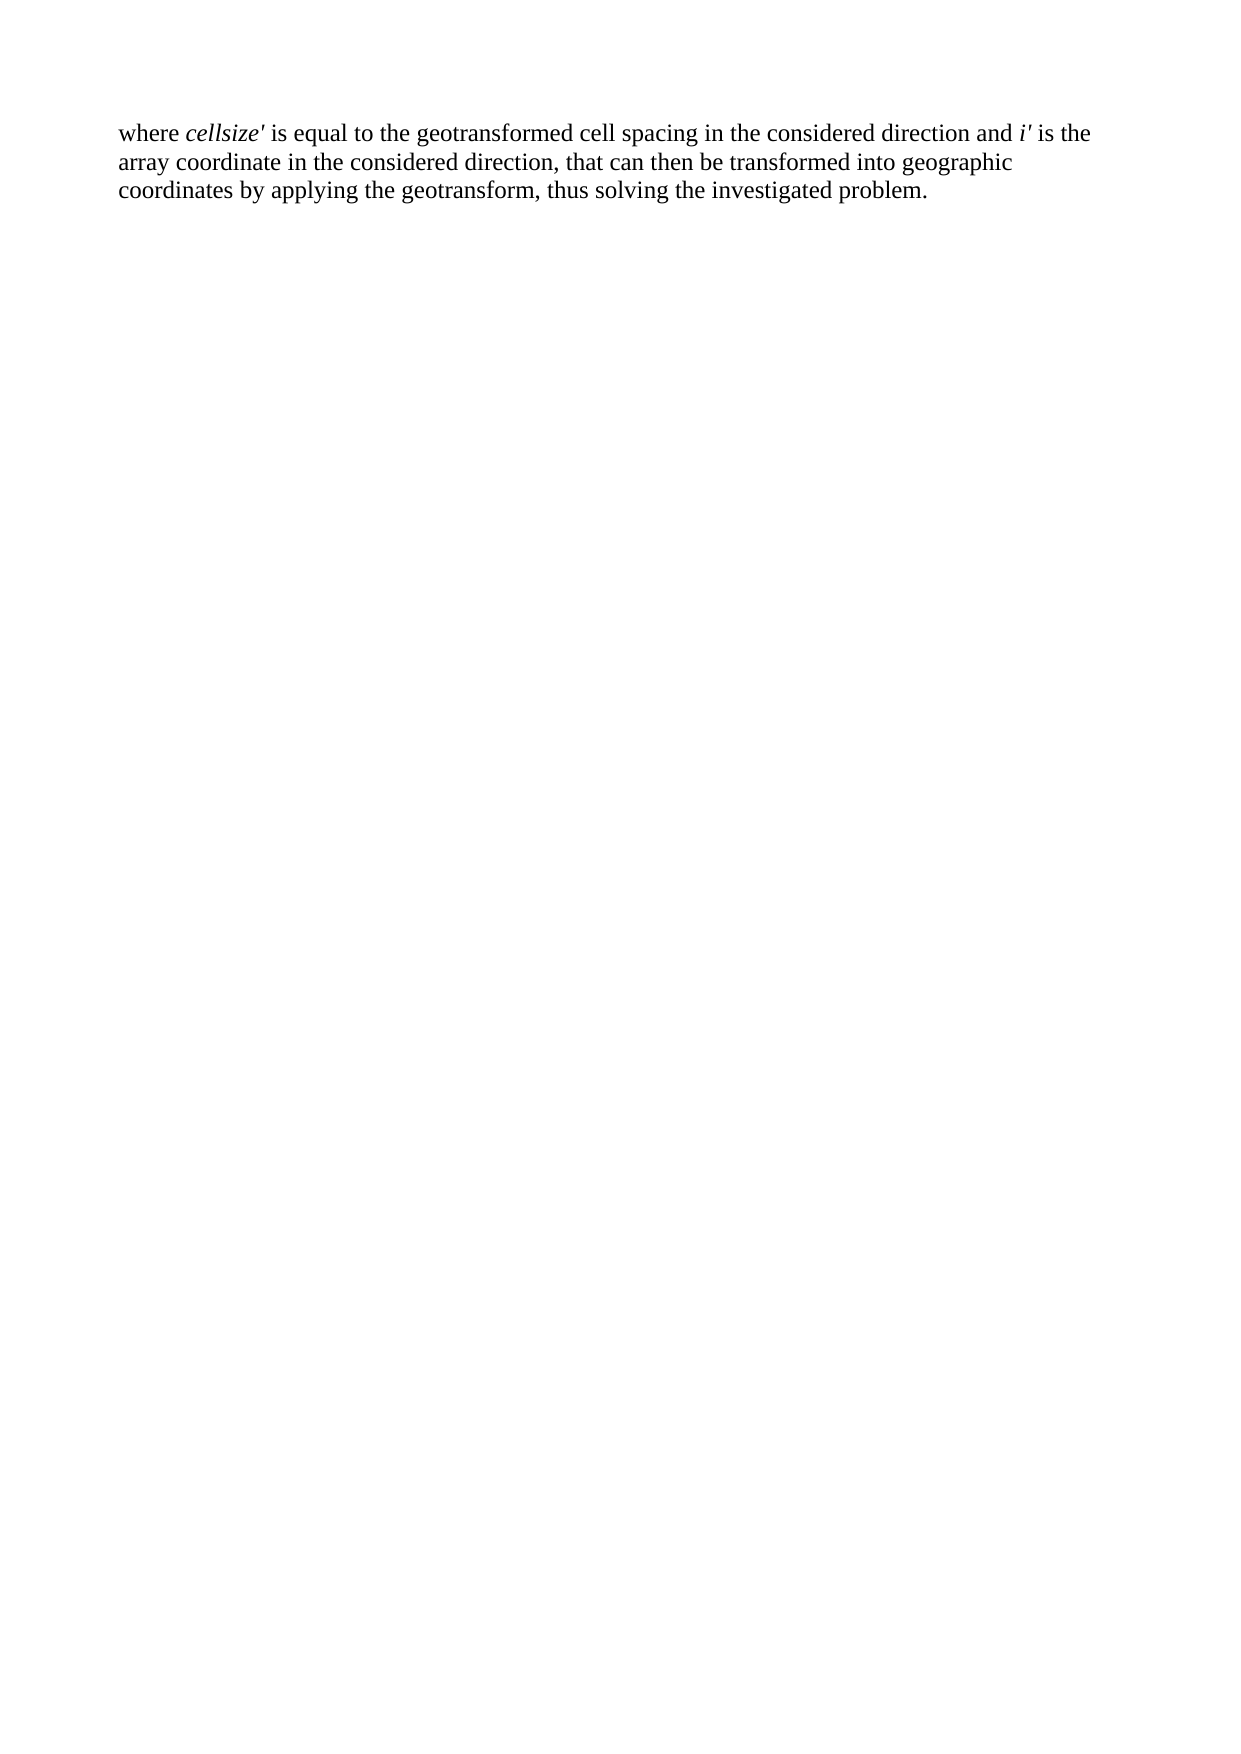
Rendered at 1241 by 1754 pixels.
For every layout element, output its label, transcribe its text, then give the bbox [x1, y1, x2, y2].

text where cellsize' is equal to the geotransformed cell spacing in the considered direction and i' is the array coordinate in the considered direction, that can then be transformed into geographic coordinates by applying the geotransform, thus solving the investigated problem. [118, 118, 1122, 204]
